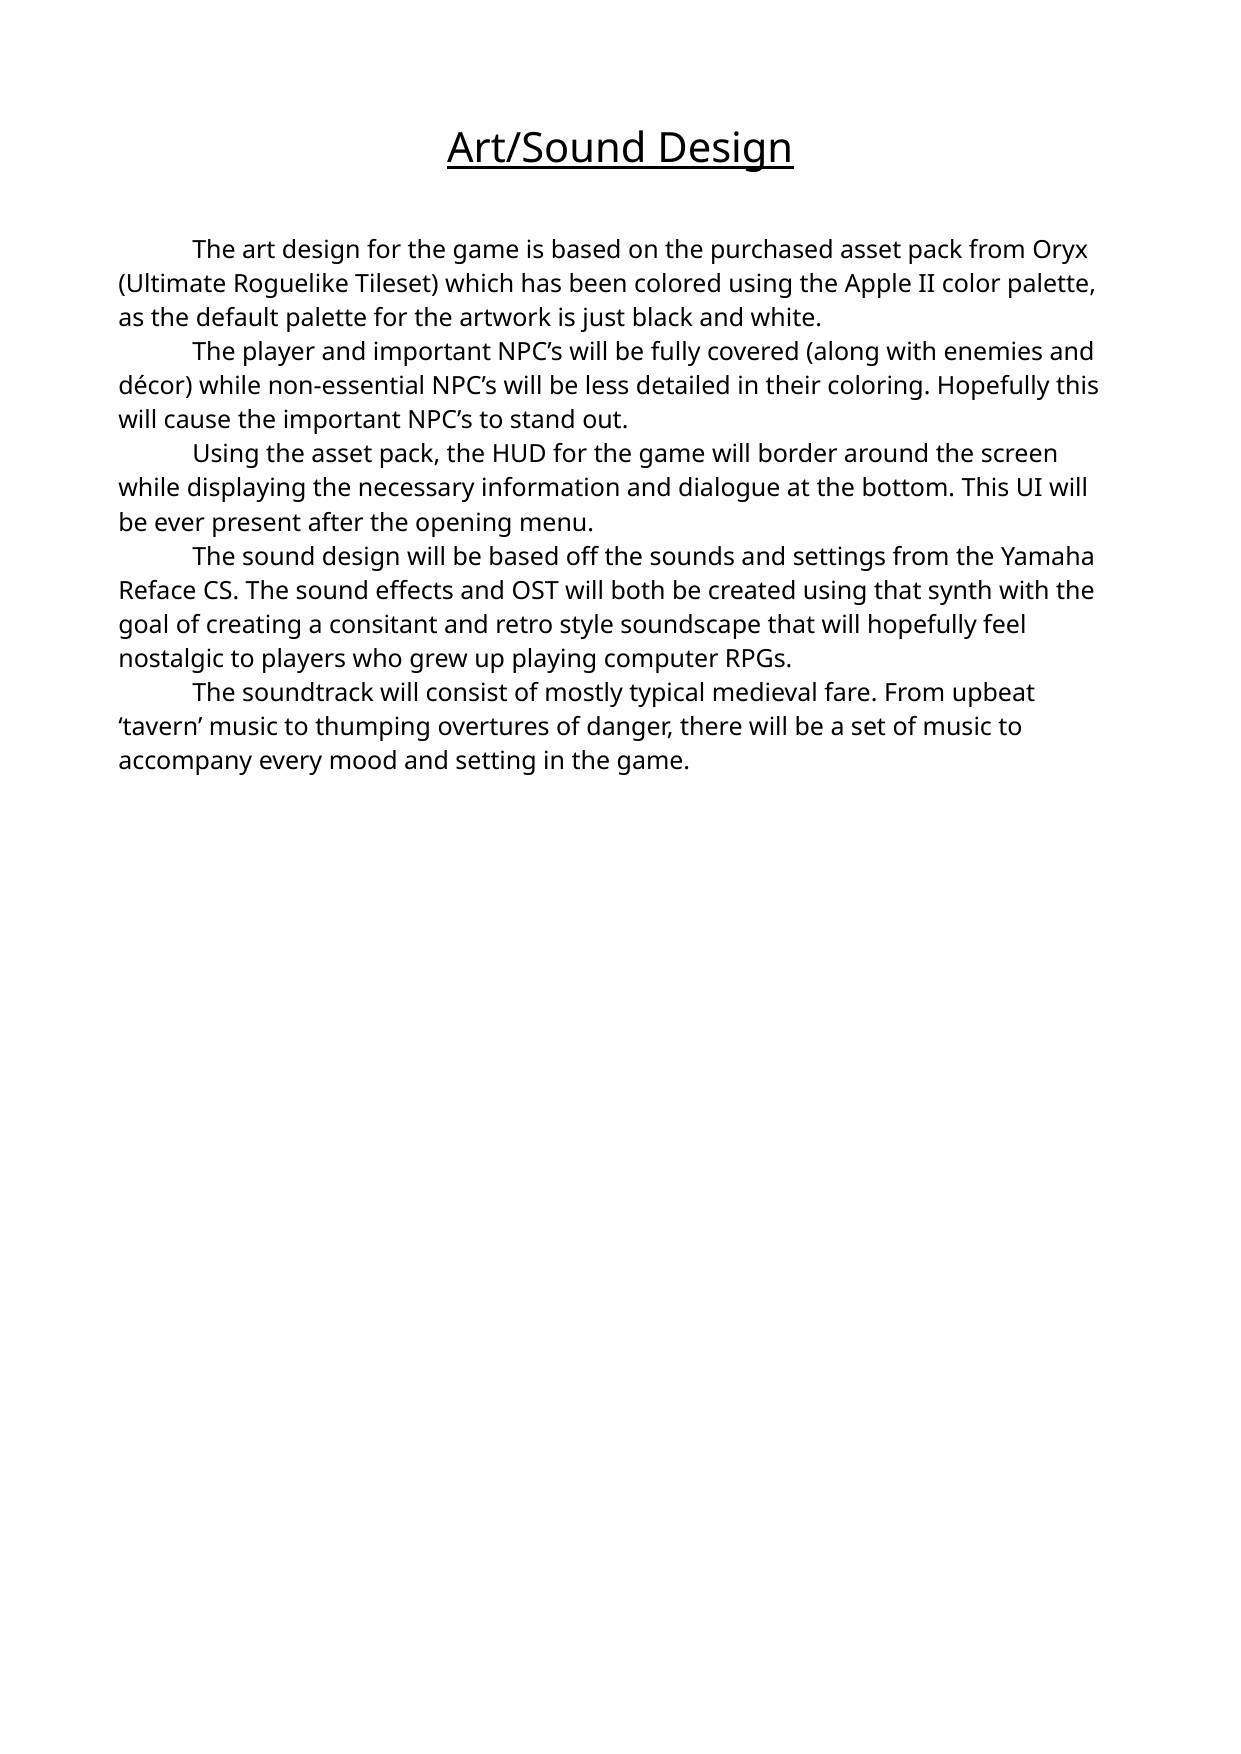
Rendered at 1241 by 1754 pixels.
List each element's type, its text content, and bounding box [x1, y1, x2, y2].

text The sound design will be based off the sounds and settings from the Yamaha Reface CS. The sound effects and OST will both be created using that synth with the goal of creating a consitant and retro style soundscape that will hopefully feel nostalgic to players who grew up playing computer RPGs. [118, 538, 1122, 674]
text Art/Sound Design [118, 118, 1122, 175]
text The art design for the game is based on the purchased asset pack from Oryx (Ultimate Roguelike Tileset) which has been colored using the Apple II color palette, as the default palette for the artwork is just black and white. [118, 232, 1122, 334]
text The soundtrack will consist of mostly typical medieval fare. From upbeat ‘tavern’ music to thumping overtures of danger, there will be a set of music to accompany every mood and setting in the game. [118, 674, 1122, 777]
text The player and important NPC’s will be fully covered (along with enemies and décor) while non-essential NPC’s will be less detailed in their coloring. Hopefully this will cause the important NPC’s to stand out. [118, 334, 1122, 436]
text Using the asset pack, the HUD for the game will border around the screen while displaying the necessary information and dialogue at the bottom. This UI will be ever present after the opening menu. [118, 436, 1122, 538]
